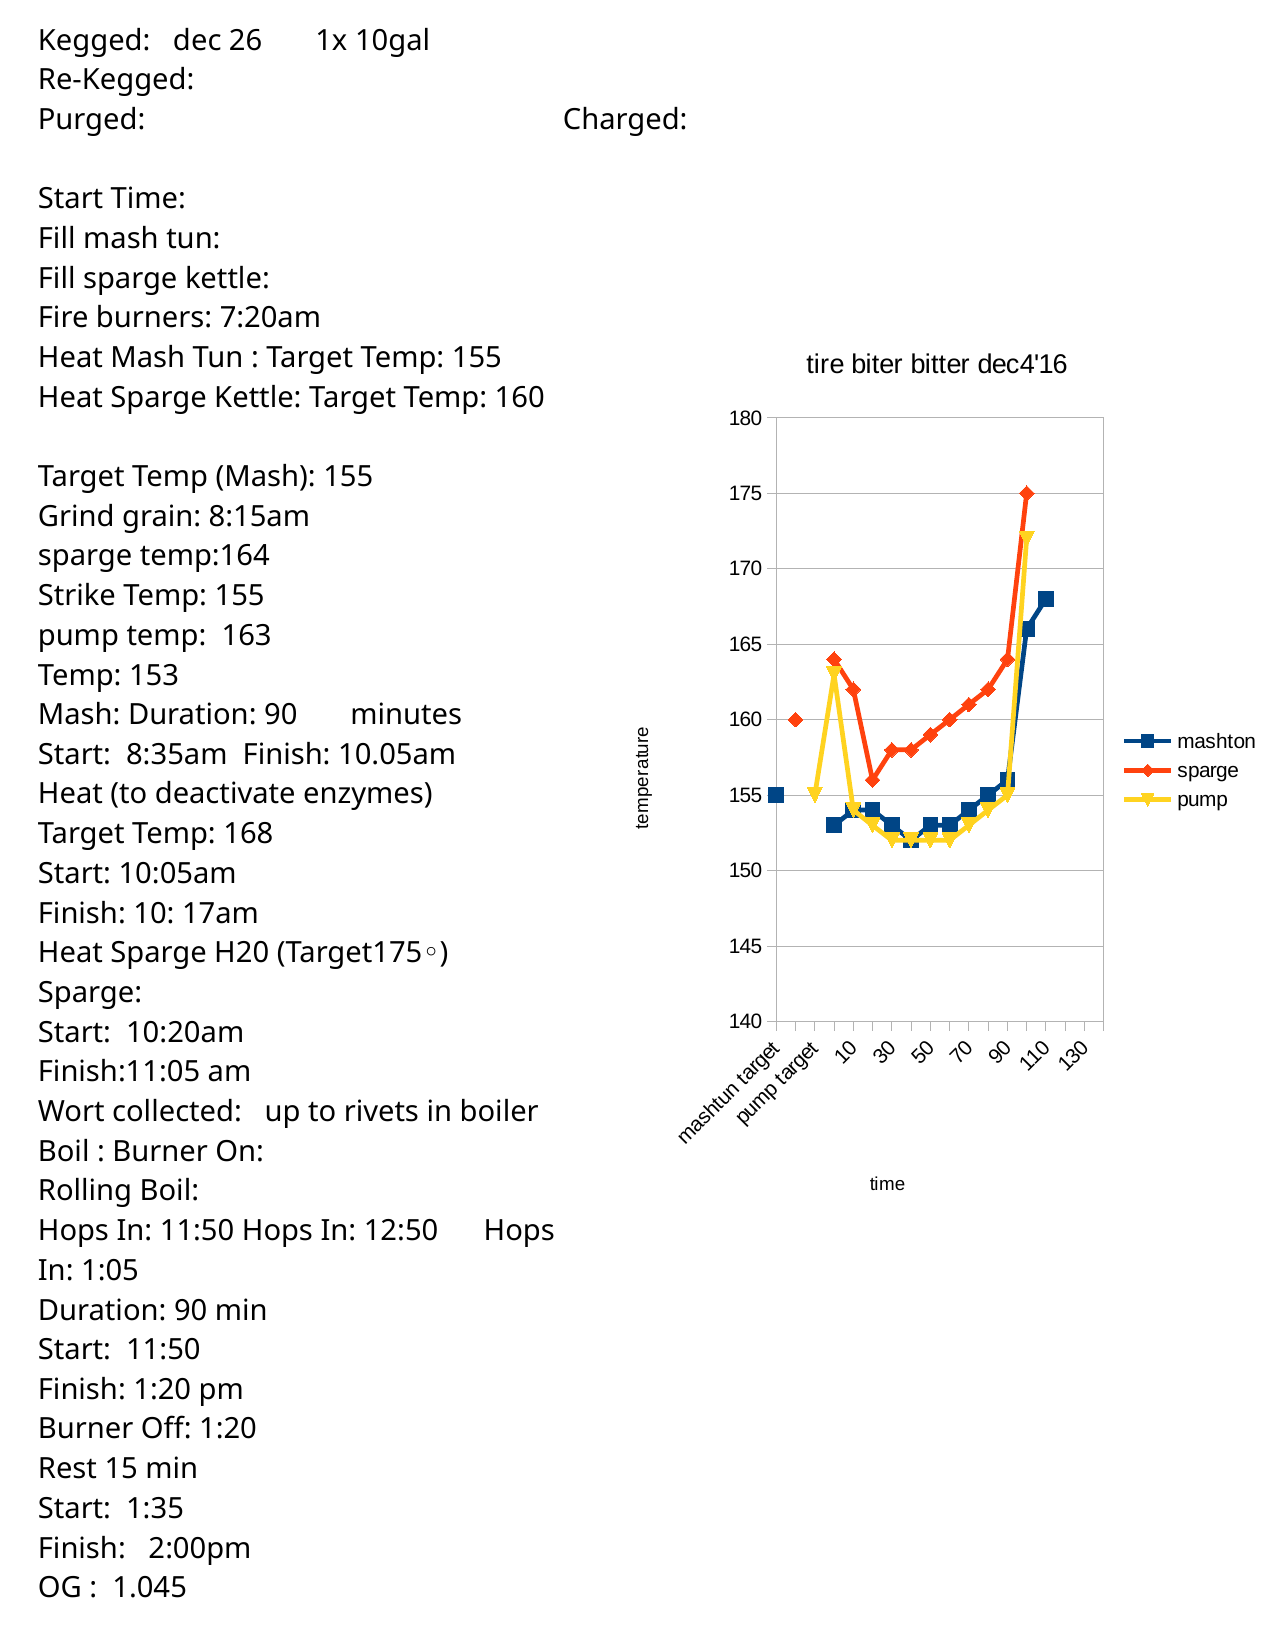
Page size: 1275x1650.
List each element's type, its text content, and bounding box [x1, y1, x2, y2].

text Heat (to deactivate enzymes) [777, 773, 815, 795]
text [777, 947, 1103, 971]
text Heat Mash Tun : Target Temp: 155 [38, 336, 1237, 376]
text [1022, 654, 1103, 693]
text Temp: 153 [38, 654, 776, 693]
text Start: 10:20am [38, 1011, 1237, 1051]
text [1104, 892, 1237, 932]
text [777, 574, 1014, 614]
text [777, 720, 824, 733]
text Grind grain: 8:15am [38, 495, 776, 535]
text [777, 535, 1019, 568]
text pump temp: 163 [38, 614, 776, 654]
text Heat (to deactivate enzymes) [819, 773, 848, 795]
text Heat (to deactivate enzymes) [851, 773, 1000, 795]
text [777, 569, 1015, 574]
text Finish: 1:20 pm [38, 1368, 1237, 1408]
text Start: 8:35am Finish: 10.05am [821, 733, 845, 773]
text Heat (to deactivate enzymes) [38, 773, 776, 812]
text Start: 8:35am Finish: 10.05am [845, 733, 868, 773]
text Burner Off: 1:20 [38, 1408, 1237, 1447]
text Finish: 2:00pm [38, 1527, 1237, 1567]
text [777, 614, 1010, 644]
text Fill mash tun: [38, 217, 1237, 257]
text [777, 455, 1103, 493]
text [1104, 932, 1237, 971]
text [777, 932, 1103, 946]
text [1104, 852, 1237, 892]
text [777, 852, 1103, 870]
text [838, 654, 1004, 693]
text Duration: 90 min [38, 1289, 1237, 1328]
text Target Temp: 168 [38, 812, 776, 852]
text Start: 8:35am Finish: 10.05am [777, 733, 822, 773]
text Heat (to deactivate enzymes) [1012, 773, 1103, 795]
text [777, 971, 1103, 1011]
text [863, 720, 942, 733]
text Re-Kegged: [38, 58, 1237, 98]
text Heat (to deactivate enzymes) [854, 796, 980, 812]
text [777, 693, 828, 719]
text [1104, 693, 1237, 733]
text OG : 1.045 [38, 1567, 1237, 1606]
text [1104, 455, 1237, 495]
text [993, 661, 1015, 693]
text Rolling Boil: [38, 1170, 1237, 1209]
text [1104, 535, 1237, 574]
text Mash: Duration: 90 minutes [38, 693, 776, 733]
text [1104, 495, 1237, 535]
text [1027, 535, 1103, 568]
text Start: 10:05am [38, 852, 776, 892]
text Boil : Burner On: [38, 1130, 1237, 1170]
text Strike Temp: 155 [38, 574, 776, 614]
text Start: 8:35am Finish: 10.05am [866, 733, 923, 771]
text [777, 495, 1023, 535]
text Sparge: [38, 971, 776, 1011]
text Hops In: 11:50 Hops In: 12:50 Hops In: 1:05 [38, 1209, 1237, 1289]
text Finish:11:05 am [38, 1051, 1237, 1090]
text [1104, 654, 1237, 693]
text [1027, 569, 1103, 574]
text Finish: 10: 17am [38, 892, 776, 932]
text [777, 892, 1103, 932]
text [837, 673, 848, 693]
text Rest 15 min [38, 1447, 1237, 1487]
text Heat Sparge Kettle: Target Temp: 160 [38, 376, 1237, 416]
text [857, 693, 978, 719]
text Purged: Charged: [38, 98, 1237, 138]
text [777, 654, 832, 693]
text Heat (to deactivate enzymes) [992, 796, 1103, 812]
text Start: 8:35am Finish: 10.05am [1012, 733, 1103, 773]
text Start Time: [38, 177, 1237, 217]
text [957, 693, 1012, 719]
text Fill sparge kettle: [38, 257, 1237, 297]
text Target Temp (Mash): 155 [38, 455, 776, 495]
text [777, 645, 1006, 654]
text [1104, 614, 1237, 654]
text Wort collected: up to rivets in boiler [38, 1090, 1237, 1130]
text Heat (to deactivate enzymes) [1104, 773, 1237, 812]
text [1024, 574, 1103, 614]
text Start: 8:35am Finish: 10.05am [881, 733, 1009, 773]
text [1104, 971, 1237, 1011]
text [777, 871, 1103, 892]
text Start: 8:35am Finish: 10.05am [1104, 733, 1237, 773]
text [1104, 574, 1237, 614]
text Kegged: dec 26 1x 10gal [38, 19, 1237, 58]
text sparge temp:164 [38, 535, 776, 574]
text [1104, 812, 1237, 852]
text [1027, 645, 1103, 654]
text Fire burners: 7:20am [38, 297, 1237, 336]
text [1025, 495, 1103, 535]
text [1016, 720, 1103, 733]
text Start: 1:35 [38, 1487, 1237, 1527]
text [1028, 614, 1103, 644]
text [1018, 693, 1103, 719]
text [777, 812, 1103, 852]
text Heat (to deactivate enzymes) [777, 796, 849, 812]
text Start: 8:35am Finish: 10.05am [38, 733, 776, 773]
text Heat Sparge H20 (Target175◦) [38, 932, 776, 971]
text Start: 11:50 [38, 1328, 1237, 1368]
text [938, 720, 1010, 733]
